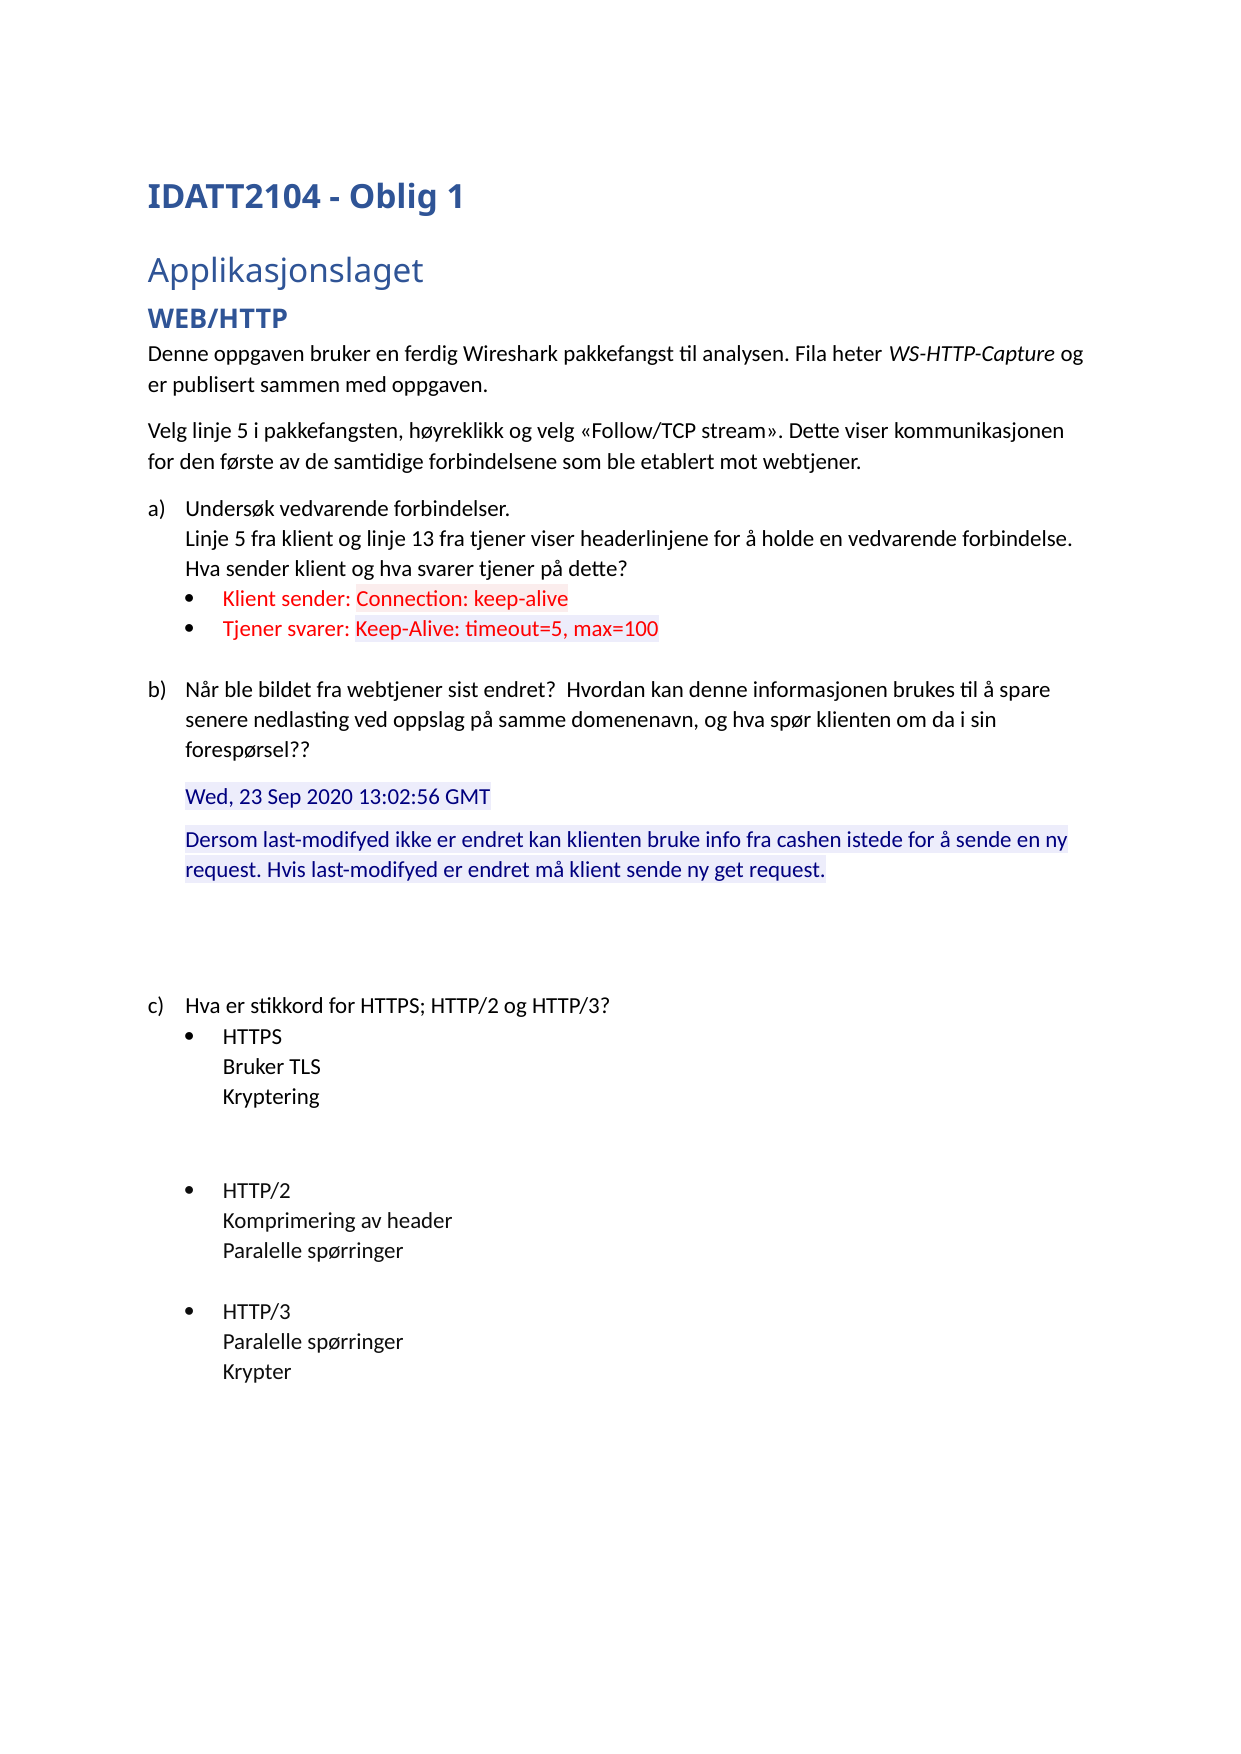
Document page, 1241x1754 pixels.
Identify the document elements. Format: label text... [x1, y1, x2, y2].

list Paralelle spørringer [185, 1327, 1093, 1355]
subtitle Applikasjonslaget [148, 247, 1093, 292]
list Wed, 23 Sep 2020 13:02:56 GMT [148, 782, 1093, 810]
text Velg linje 5 i pakkefangsten, høyreklikk og velg «Follow/TCP stream». Dette viser kommunikasjonen for den første av de samtidige forbindelsene som ble etablert mot webtjener. [148, 417, 1093, 475]
list HTTP/3 [185, 1297, 1093, 1325]
list Undersøk vedvarende forbindelser. Linje 5 fra klient og linje 13 fra tjener viser headerlinjene for å holde en vedvarende forbindelse. Hva sender klient og hva svarer tjener på dette? [148, 494, 1093, 582]
list Krypter [185, 1357, 1093, 1385]
list Paralelle spørringer [185, 1236, 1093, 1264]
list Dersom last-modifyed ikke er endret kan klienten bruke info fra cashen istede for å sende en ny request. Hvis last-modifyed er endret må klient sende ny get request. [148, 825, 1093, 883]
subtitle WEB/HTTP [148, 300, 1093, 337]
subtitle IDATT2104 - Oblig 1 [148, 173, 1093, 218]
list Tjener svarer: Keep-Alive: timeout=5, max=100 [185, 614, 1093, 642]
list Kryptering [185, 1082, 1093, 1110]
list Når ble bildet fra webtjener sist endret? Hvordan kan denne informasjonen brukes til å spare senere nedlasting ved oppslag på samme domenenavn, og hva spør klienten om da i sin forespørsel?? [148, 675, 1093, 763]
list Hva er stikkord for HTTPS; HTTP/2 og HTTP/3? [148, 992, 1093, 1019]
text Denne oppgaven bruker en ferdig Wireshark pakkefangst til analysen. Fila heter WS-HTTP-Capture og er publisert sammen med oppgaven. [148, 339, 1093, 398]
list HTTPS [185, 1022, 1093, 1050]
list HTTP/2 [185, 1176, 1093, 1204]
list Bruker TLS [185, 1052, 1093, 1080]
list Klient sender: Connection: keep-alive [185, 584, 1093, 612]
list Komprimering av header [185, 1206, 1093, 1234]
